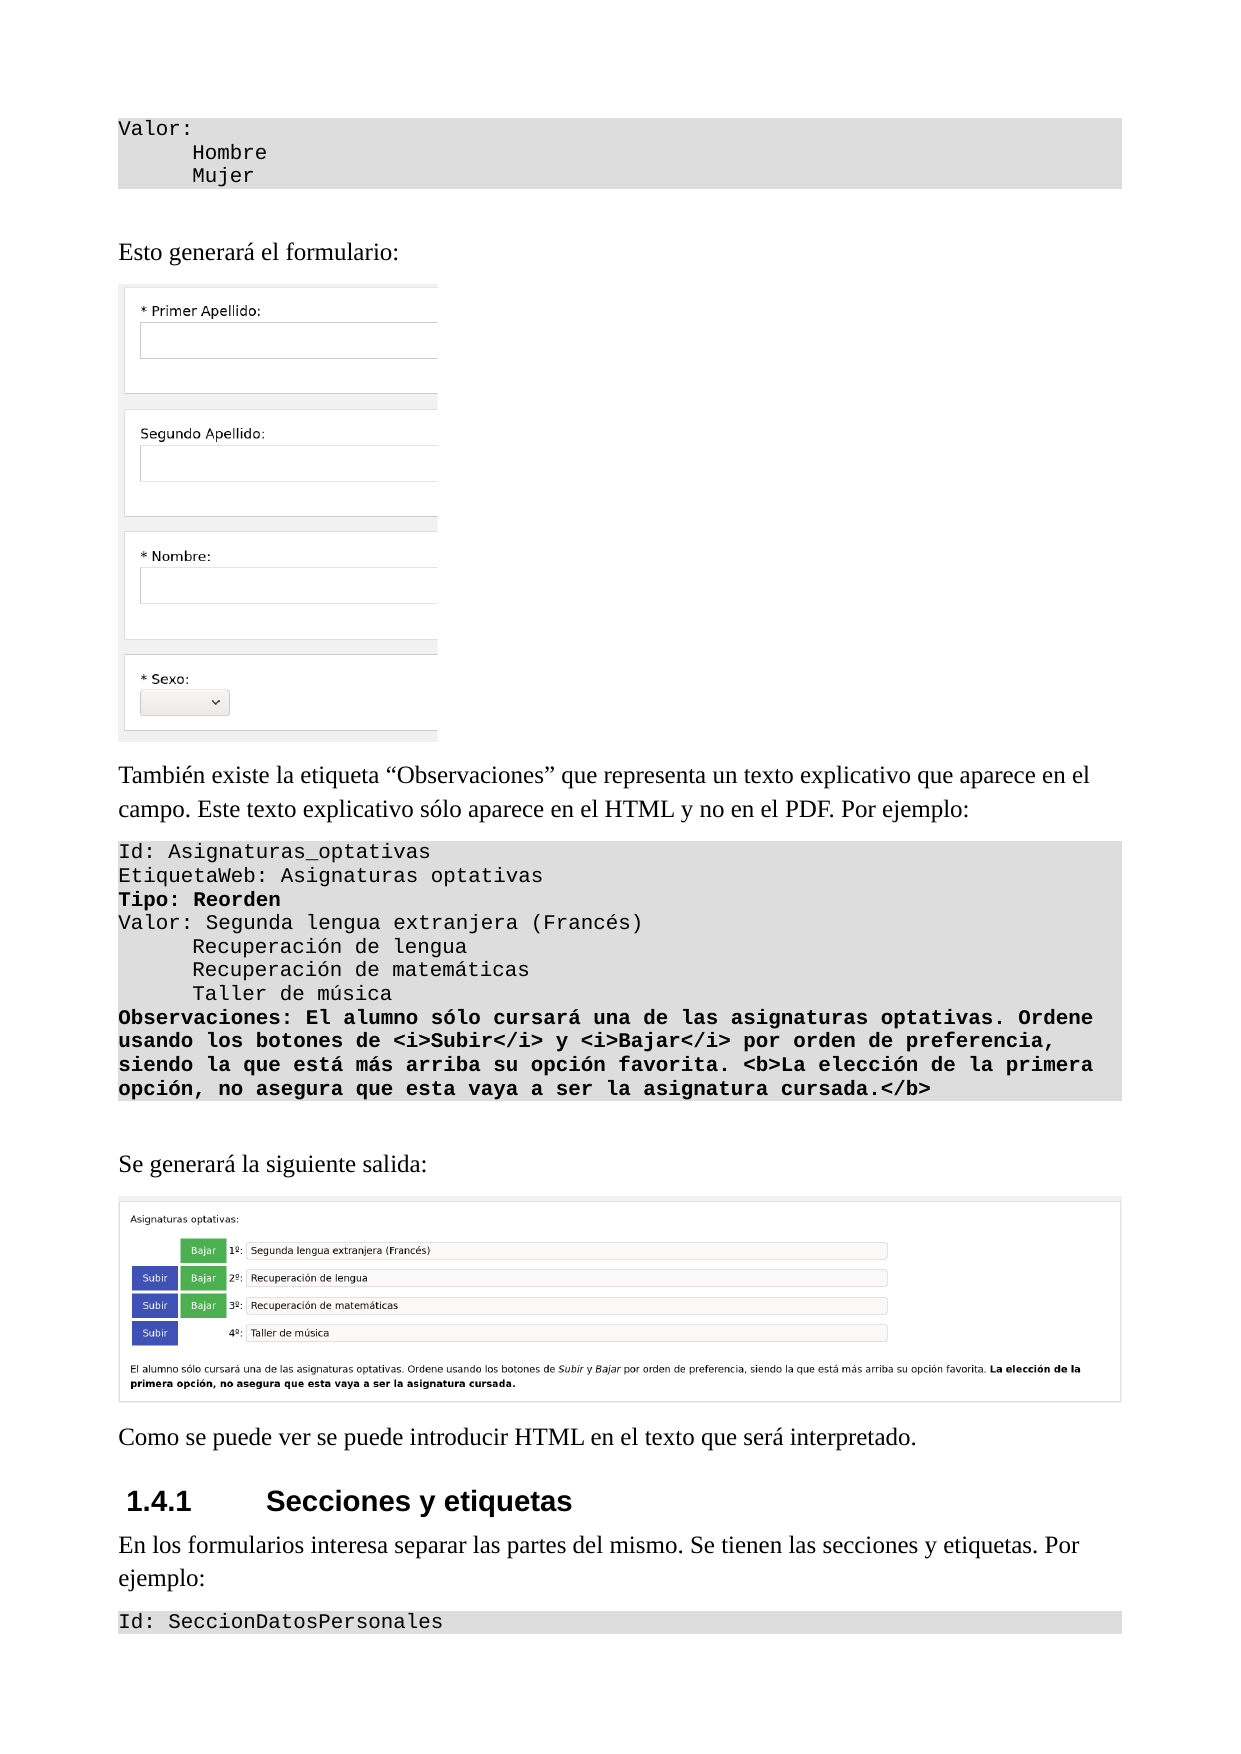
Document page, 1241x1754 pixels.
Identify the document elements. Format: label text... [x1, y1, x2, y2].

text Se generará la siguiente salida: [118, 1149, 1122, 1178]
text Id: SeccionDatosPersonales [118, 1611, 1122, 1634]
text Id: Asignaturas_optativas [118, 841, 1122, 865]
text Recuperación de lengua [118, 936, 1122, 959]
text Esto generará el formulario: [118, 237, 1122, 265]
picture [118, 1196, 1123, 1403]
text También existe la etiqueta “Observaciones” que representa un texto explicativo que aparece en el campo. Este texto explicativo sólo aparece en el HTML y no en el PDF. Por ejemplo: [118, 761, 1122, 822]
text EtiquetaWeb: Asignaturas optativas [118, 865, 1122, 888]
text En los formularios interesa separar las partes del mismo. Se tienen las secciones y etiquetas. Por ejemplo: [118, 1530, 1122, 1592]
text Valor: [118, 118, 1122, 142]
subtitle Secciones y etiquetas [118, 1484, 1122, 1517]
text Taller de música [118, 983, 1122, 1007]
picture [118, 284, 438, 742]
text Mujer [118, 165, 1122, 189]
text Recuperación de matemáticas [118, 959, 1122, 983]
text Como se puede ver se puede introducir HTML en el texto que será interpretado. [118, 1422, 1122, 1450]
text Valor: Segunda lengua extranjera (Francés) [118, 912, 1122, 936]
text Hombre [118, 142, 1122, 165]
text Observaciones: El alumno sólo cursará una de las asignaturas optativas. Ordene usando los botones de <i>Subir</i> y <i>Bajar</i> por orden de preferencia, siendo la que está más arriba su opción favorita. <b>La elección de la primera opción, no asegura que esta vaya a ser la asignatura cursada.</b> [118, 1007, 1122, 1101]
text Tipo: Reorden [118, 888, 1122, 912]
